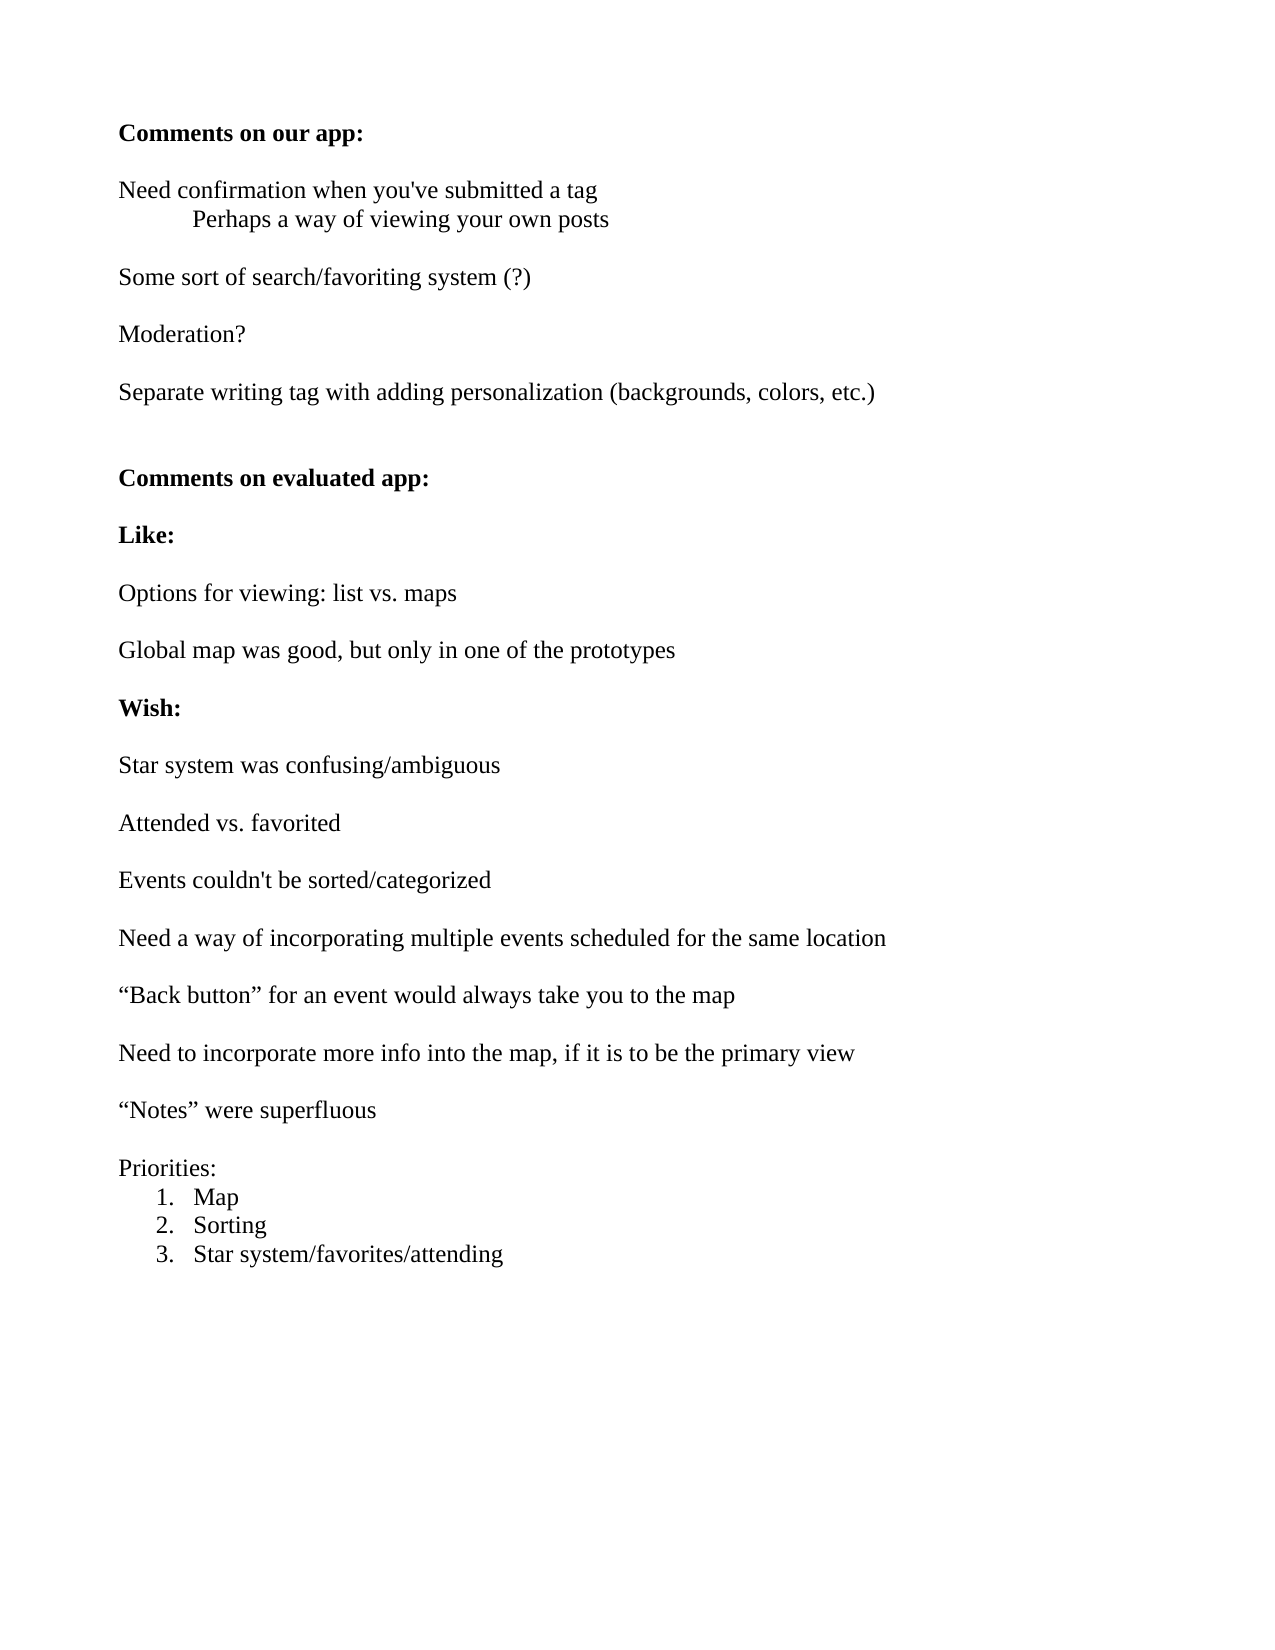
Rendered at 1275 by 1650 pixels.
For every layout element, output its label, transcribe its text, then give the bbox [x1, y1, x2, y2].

text Attended vs. favorited [118, 808, 1157, 837]
text Perhaps a way of viewing your own posts [118, 204, 1157, 233]
text Moderation? [118, 319, 1157, 348]
text Some sort of search/favoriting system (?) [118, 262, 1157, 291]
list Map [156, 1182, 1157, 1211]
text Events couldn't be sorted/categorized [118, 866, 1157, 894]
text Comments on evaluated app: [118, 463, 1157, 492]
text “Back button” for an event would always take you to the map [118, 981, 1157, 1009]
text Priorities: [118, 1153, 1157, 1182]
text Need confirmation when you've submitted a tag [118, 176, 1157, 204]
text Need to incorporate more info into the map, if it is to be the primary view [118, 1038, 1157, 1067]
text Wish: [118, 693, 1157, 722]
text Comments on our app: [118, 118, 1157, 147]
text Star system was confusing/ambiguous [118, 751, 1157, 779]
text “Notes” were superfluous [118, 1096, 1157, 1124]
text Global map was good, but only in one of the prototypes [118, 636, 1157, 664]
list Star system/favorites/attending [156, 1239, 1157, 1268]
text Like: [118, 521, 1157, 549]
text Need a way of incorporating multiple events scheduled for the same location [118, 923, 1157, 952]
list Sorting [156, 1211, 1157, 1239]
text Separate writing tag with adding personalization (backgrounds, colors, etc.) [118, 377, 1157, 406]
text Options for viewing: list vs. maps [118, 578, 1157, 607]
